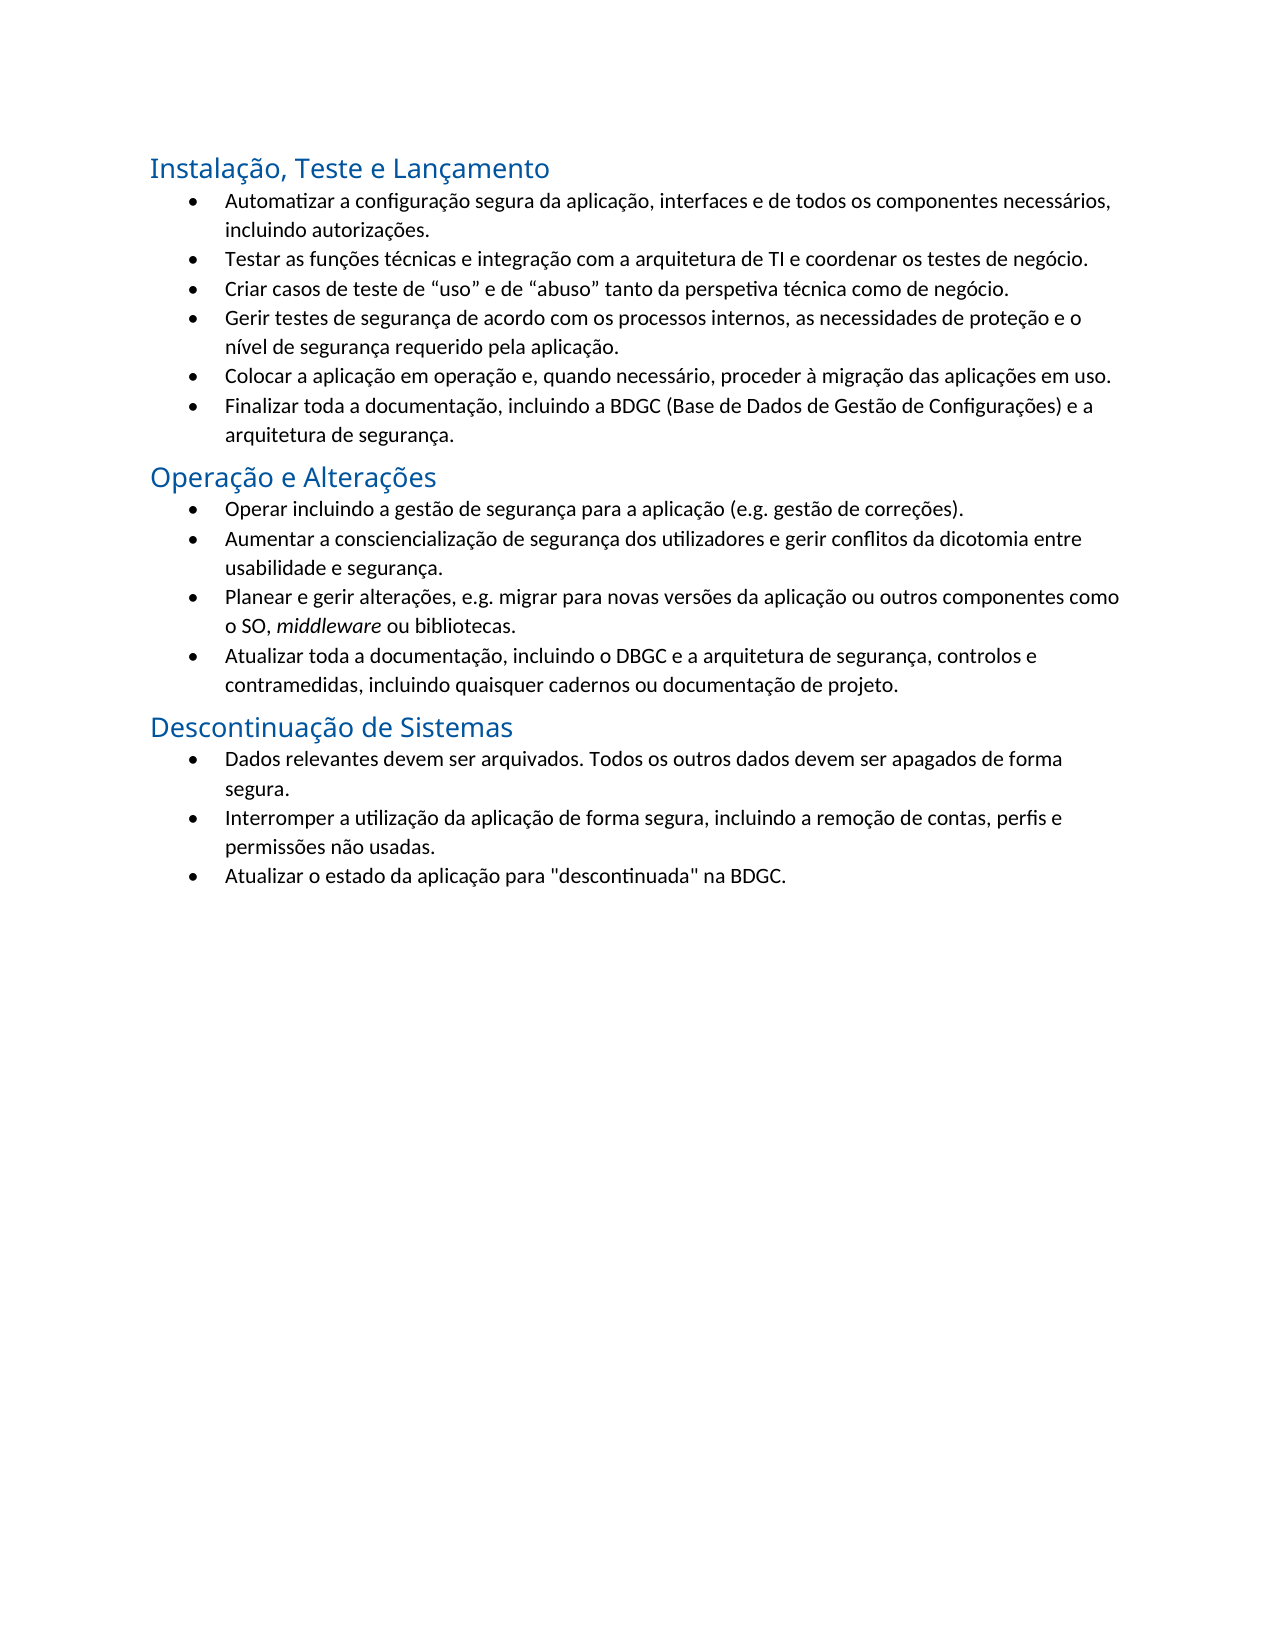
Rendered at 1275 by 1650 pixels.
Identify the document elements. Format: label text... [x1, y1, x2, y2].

list Dados relevantes devem ser arquivados. Todos os outros dados devem ser apagados de forma segura. [187, 746, 1125, 802]
list Atualizar o estado da aplicação para "descontinuada" na BDGC. [187, 863, 1125, 889]
list Planear e gerir alterações, e.g. migrar para novas versões da aplicação ou outros componentes como o SO, middleware ou bibliotecas. [187, 583, 1125, 639]
list Operar incluindo a gestão de segurança para a aplicação (e.g. gestão de correções). [187, 496, 1125, 522]
list Finalizar toda a documentação, incluindo a BDGC (Base de Dados de Gestão de Configurações) e a arquitetura de segurança. [187, 392, 1125, 448]
list Aumentar a consciencialização de segurança dos utilizadores e gerir conflitos da dicotomia entre usabilidade e segurança. [187, 525, 1125, 581]
subtitle Instalação, Teste e Lançamento [150, 150, 1125, 187]
list Interromper a utilização da aplicação de forma segura, incluindo a remoção de contas, perfis e permissões não usadas. [187, 804, 1125, 860]
list Gerir testes de segurança de acordo com os processos internos, as necessidades de proteção e o nível de segurança requerido pela aplicação. [187, 304, 1125, 360]
list Automatizar a configuração segura da aplicação, interfaces e de todos os componentes necessários, incluindo autorizações. [187, 187, 1125, 243]
list Colocar a aplicação em operação e, quando necessário, proceder à migração das aplicações em uso. [187, 362, 1125, 389]
list Atualizar toda a documentação, incluindo o DBGC e a arquitetura de segurança, controlos e contramedidas, incluindo quaisquer cadernos ou documentação de projeto. [187, 642, 1125, 698]
subtitle Descontinuação de Sistemas [150, 709, 1125, 746]
list Criar casos de teste de “uso” e de “abuso” tanto da perspetiva técnica como de negócio. [187, 275, 1125, 301]
subtitle Operação e Alterações [150, 459, 1125, 496]
list Testar as funções técnicas e integração com a arquitetura de TI e coordenar os testes de negócio. [187, 245, 1125, 272]
